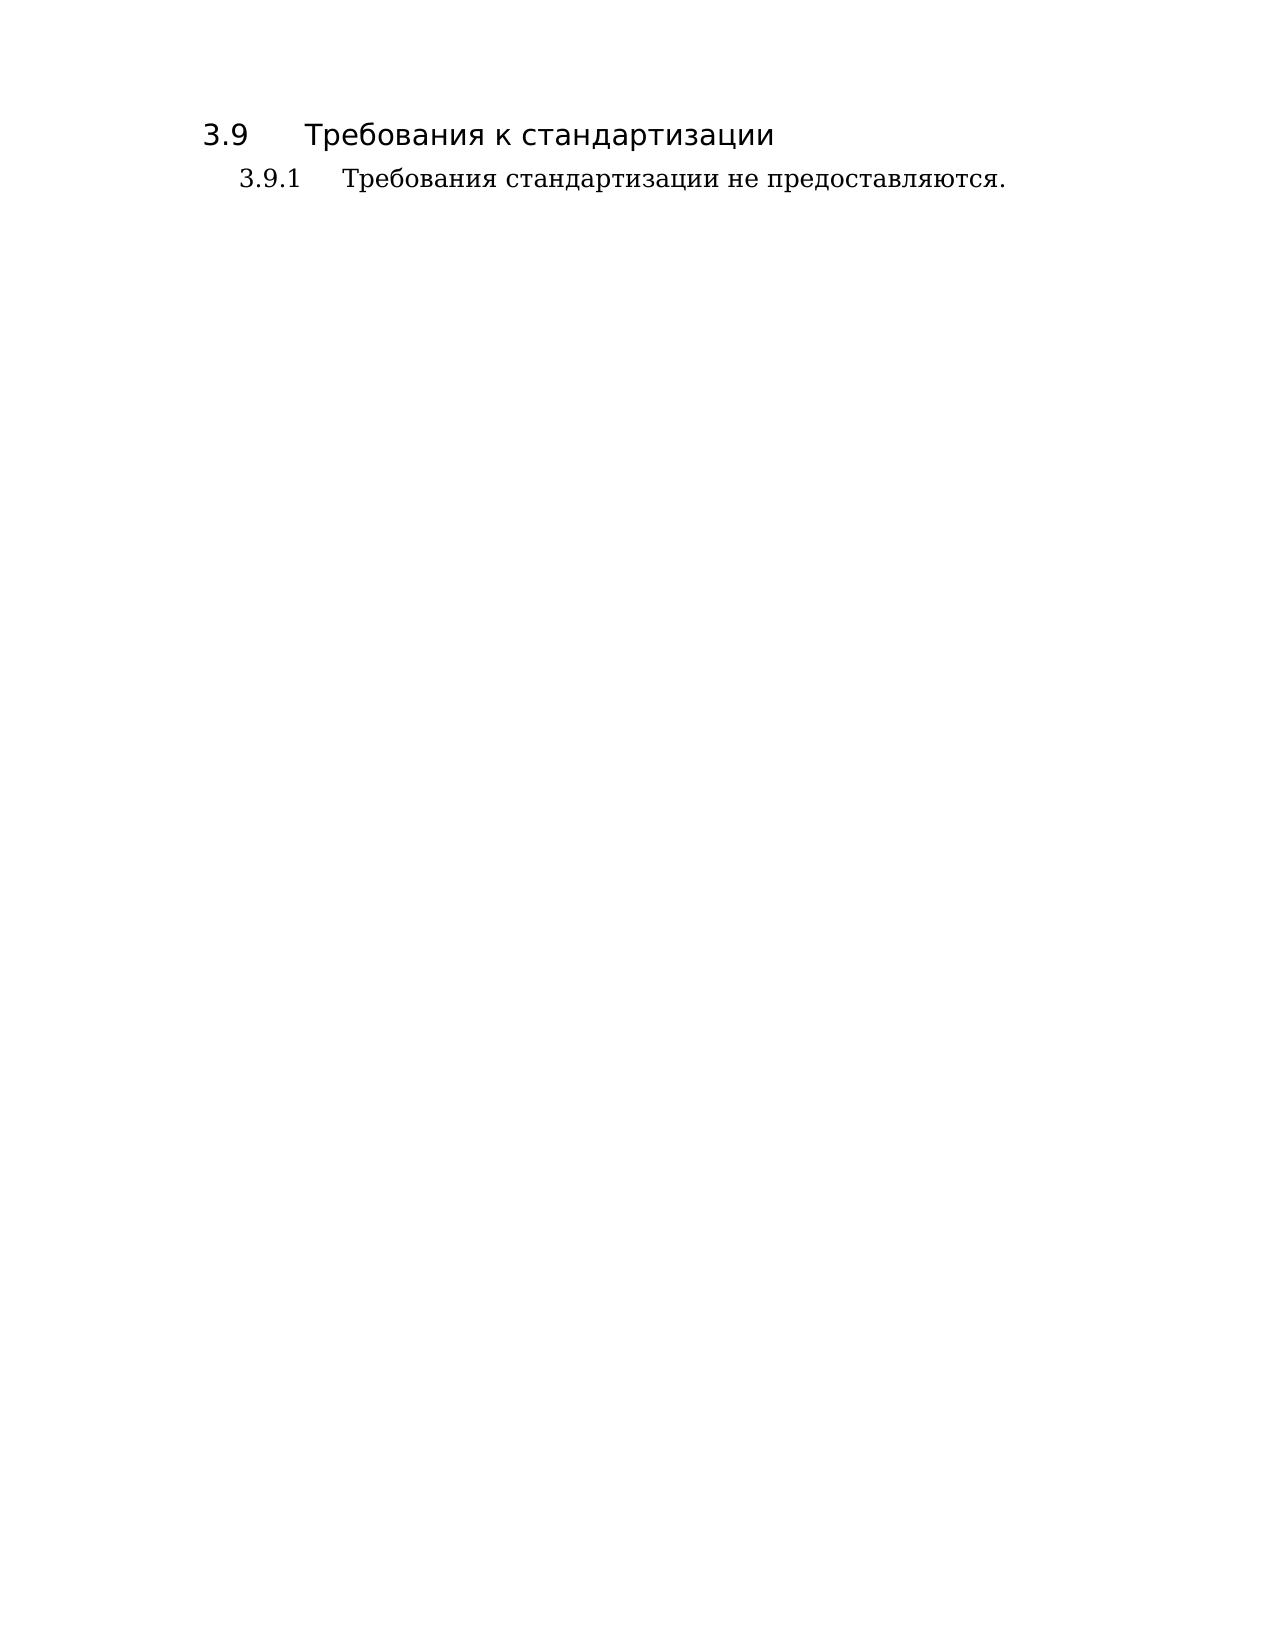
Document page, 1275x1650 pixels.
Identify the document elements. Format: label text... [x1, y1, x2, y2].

list Требования стандартизации не предоставляются. [231, 164, 1157, 194]
subtitle Требования к стандартизации [193, 118, 1157, 152]
